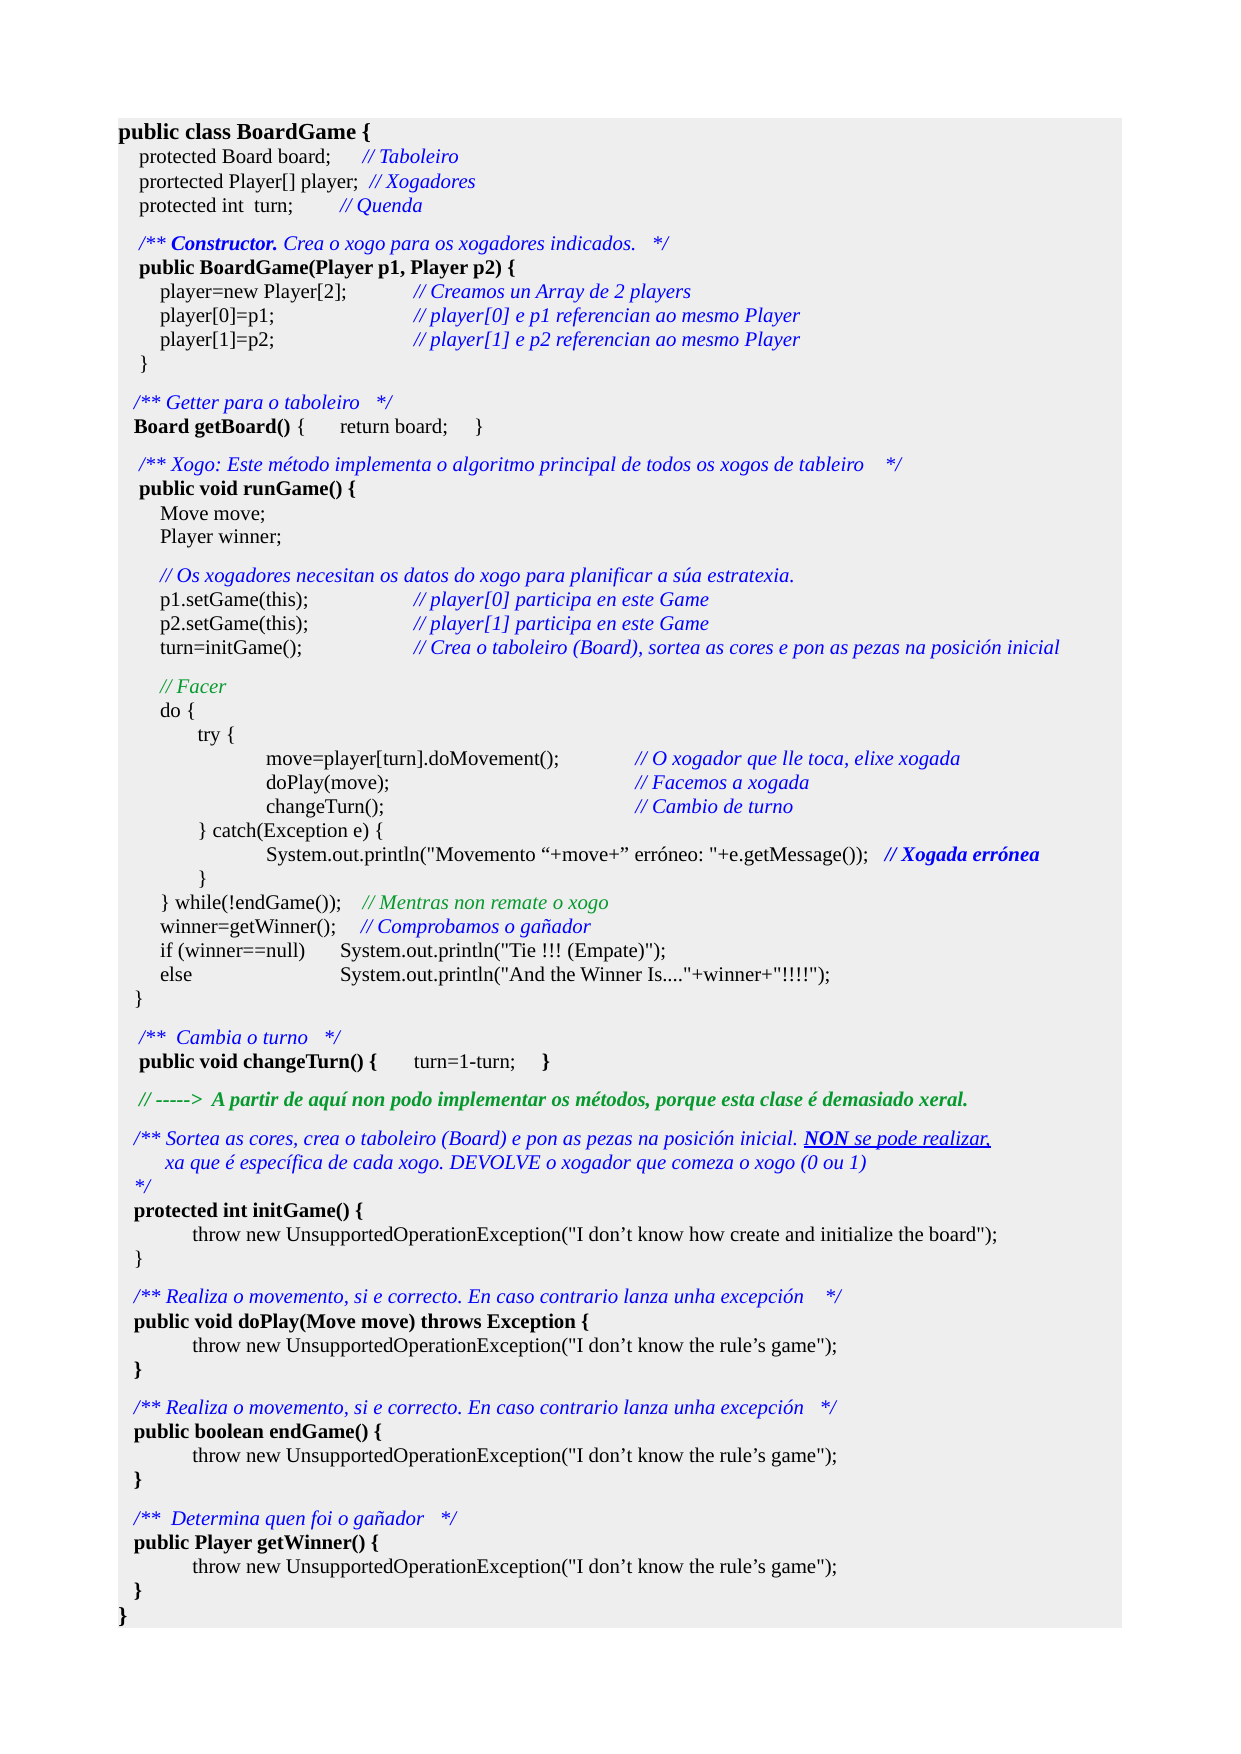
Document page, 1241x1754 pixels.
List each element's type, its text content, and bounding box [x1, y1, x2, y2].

text protected int turn; // Quenda [118, 193, 1122, 217]
text player=new Player[2]; // Creamos un Array de 2 players [118, 279, 1122, 303]
text public BoardGame(Player p1, Player p2) { [118, 255, 1122, 279]
text } catch(Exception e) { [118, 818, 1122, 842]
text public void changeTurn() { turn=1-turn; } [118, 1049, 1122, 1073]
text do { [118, 698, 1122, 722]
text try { [118, 722, 1122, 746]
text winner=getWinner(); // Comprobamos o gañador [118, 914, 1122, 938]
text public boolean endGame() { [118, 1419, 1122, 1443]
text Player winner; [118, 524, 1122, 548]
text throw new UnsupportedOperationException("I don’t know the rule’s game"); [118, 1443, 1122, 1467]
text prortected Player[] player; // Xogadores [118, 168, 1122, 193]
text throw new UnsupportedOperationException("I don’t know the rule’s game"); [118, 1333, 1122, 1357]
text public Player getWinner() { [118, 1530, 1122, 1554]
text player[0]=p1; // player[0] e p1 referencian ao mesmo Player [118, 303, 1122, 327]
text /** Determina quen foi o gañador */ [118, 1506, 1122, 1530]
text } [118, 1602, 1122, 1628]
text turn=initGame(); // Crea o taboleiro (Board), sortea as cores e pon as pezas na posición inicial [118, 635, 1122, 659]
text } [118, 351, 1122, 375]
text } while(!endGame()); // Mentras non remate o xogo [118, 890, 1122, 914]
text } [118, 1357, 1122, 1381]
text changeTurn(); // Cambio de turno [118, 794, 1122, 818]
text public class BoardGame { [118, 118, 1122, 144]
text // -----> A partir de aquí non podo implementar os métodos, porque esta clase é demasiado xeral. [118, 1087, 1122, 1111]
text /** Realiza o movemento, si e correcto. En caso contrario lanza unha excepción */ [118, 1284, 1122, 1308]
text /** Cambia o turno */ [118, 1025, 1122, 1049]
text player[1]=p2; // player[1] e p2 referencian ao mesmo Player [118, 327, 1122, 351]
text } [118, 866, 1122, 890]
text /** Sortea as cores, crea o taboleiro (Board) e pon as pezas na posición inicial. NON se pode realizar, [118, 1126, 1122, 1150]
text } [118, 1578, 1122, 1602]
text System.out.println("Movemento “+move+” erróneo: "+e.getMessage()); // Xogada errónea [118, 842, 1122, 866]
text throw new UnsupportedOperationException("I don’t know how create and initialize the board"); [118, 1222, 1122, 1246]
text /** Realiza o movemento, si e correcto. En caso contrario lanza unha excepción */ [118, 1395, 1122, 1419]
text p2.setGame(this); // player[1] participa en este Game [118, 611, 1122, 635]
text protected Board board; // Taboleiro [118, 144, 1122, 168]
text */ [118, 1174, 1122, 1198]
text Move move; [118, 500, 1122, 524]
text /** Xogo: Este método implementa o algoritmo principal de todos os xogos de tableiro */ [118, 452, 1122, 476]
text doPlay(move); // Facemos a xogada [118, 770, 1122, 794]
text /** Getter para o taboleiro */ [118, 390, 1122, 414]
text p1.setGame(this); // player[0] participa en este Game [118, 587, 1122, 611]
text } [118, 1467, 1122, 1491]
text } [118, 986, 1122, 1010]
text public void runGame() { [118, 476, 1122, 500]
text // Os xogadores necesitan os datos do xogo para planificar a súa estratexia. [118, 563, 1122, 587]
text protected int initGame() { [118, 1198, 1122, 1222]
text } [118, 1246, 1122, 1270]
text else System.out.println("And the Winner Is...."+winner+"!!!!"); [118, 962, 1122, 986]
text /** Constructor. Crea o xogo para os xogadores indicados. */ [118, 231, 1122, 255]
text public void doPlay(Move move) throws Exception { [118, 1308, 1122, 1333]
text xa que é específica de cada xogo. DEVOLVE o xogador que comeza o xogo (0 ou 1) [118, 1150, 1122, 1174]
text Board getBoard() { return board; } [118, 414, 1122, 438]
text // Facer [118, 673, 1122, 698]
text throw new UnsupportedOperationException("I don’t know the rule’s game"); [118, 1554, 1122, 1578]
text move=player[turn].doMovement(); // O xogador que lle toca, elixe xogada [118, 746, 1122, 770]
text if (winner==null) System.out.println("Tie !!! (Empate)"); [118, 938, 1122, 962]
